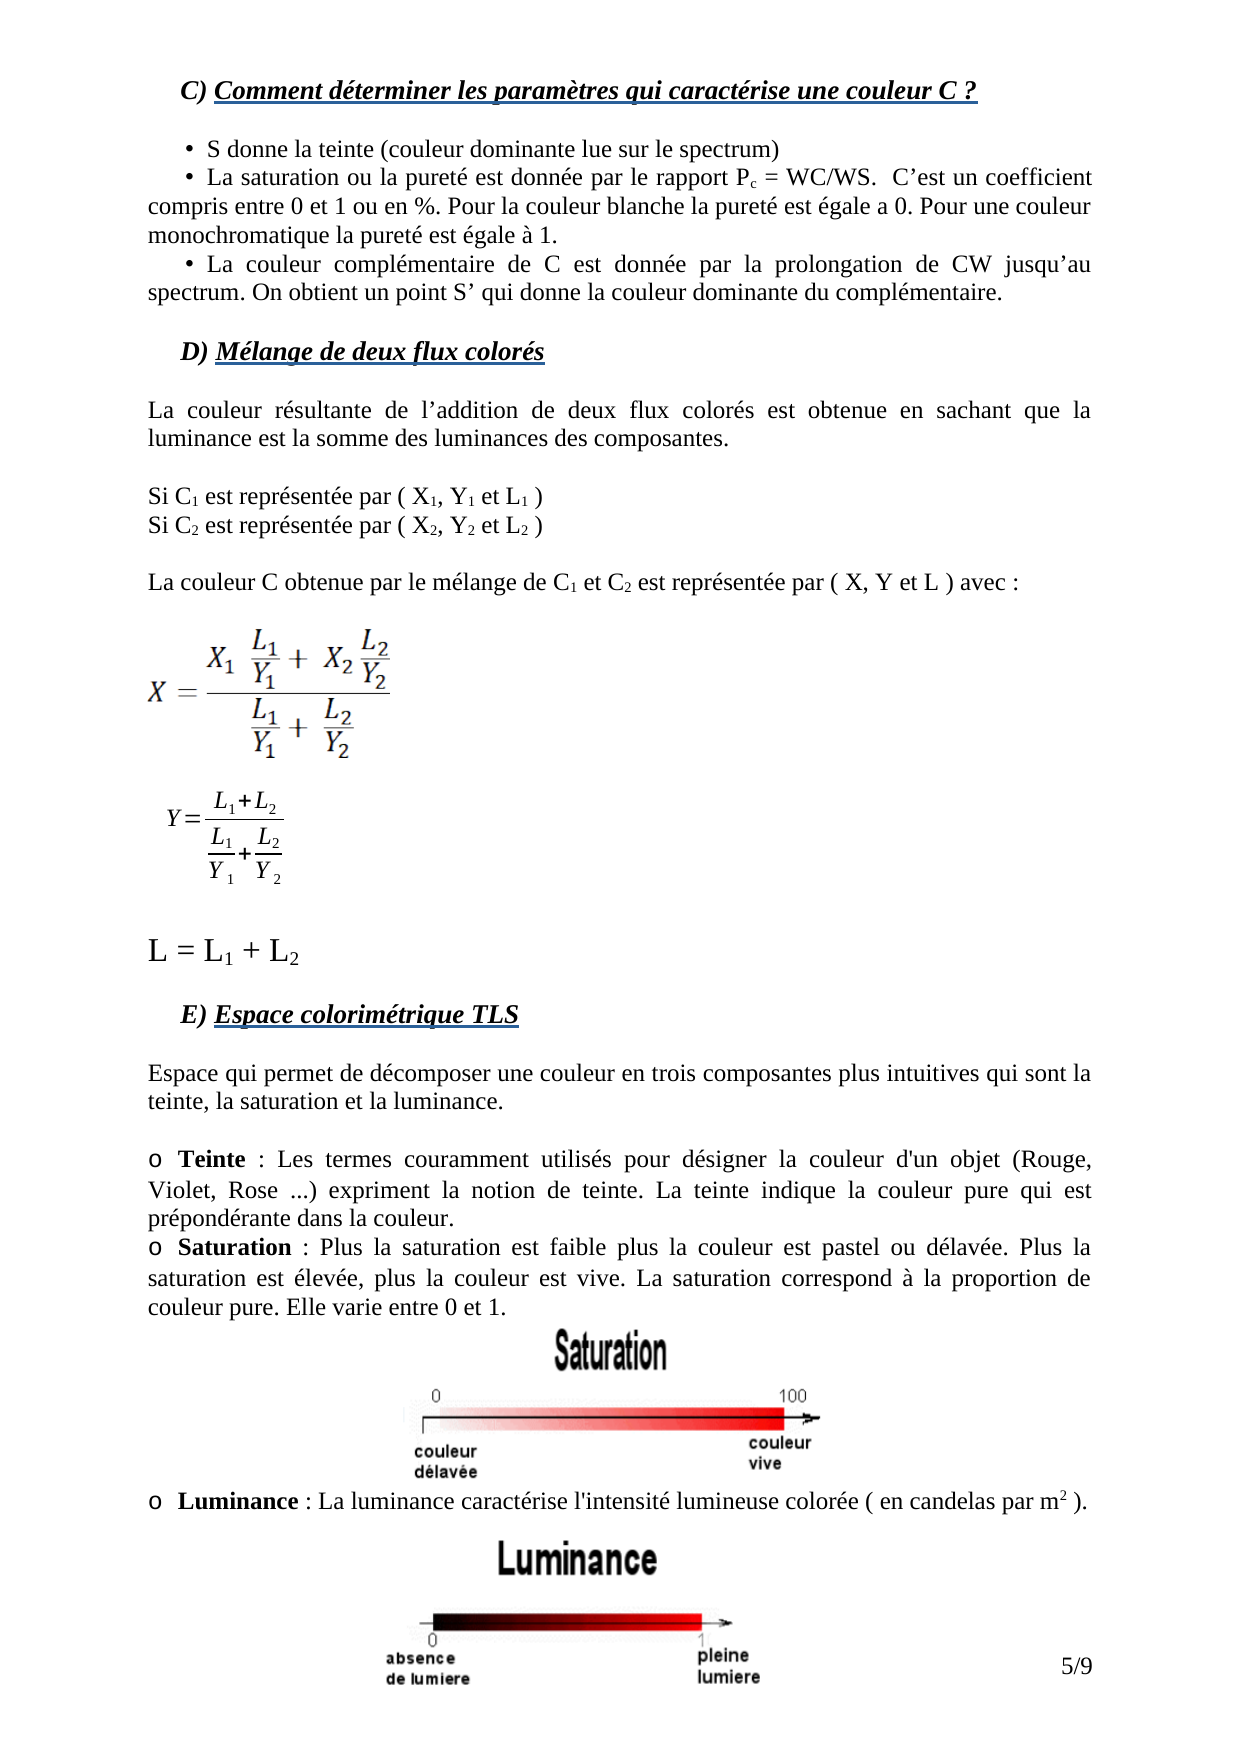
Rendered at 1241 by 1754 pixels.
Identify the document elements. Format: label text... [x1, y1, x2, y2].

subtitle Mélange de deux flux colorés [148, 335, 1093, 366]
list S donne la teinte (couleur dominante lue sur le spectrum) [148, 134, 1093, 162]
list La saturation ou la pureté est donnée par le rapport Pc = WC/WS. C’est un coefficient compris entre 0 et 1 ou en %. Pour la couleur blanche la pureté est égale a 0. Pour une couleur monochromatique la pureté est égale à 1. [148, 162, 1093, 249]
picture [372, 1537, 778, 1688]
subtitle Comment déterminer les paramètres qui caractérise une couleur C ? [148, 74, 1093, 105]
list Luminance : La luminance caractérise l'intensité lumineuse colorée ( en candelas par m2 ). [148, 1321, 1093, 1517]
subtitle Espace colorimétrique TLS [148, 998, 1093, 1029]
list La couleur complémentaire de C est donnée par la prolongation de CW jusqu’au spectrum. On obtient un point S’ qui donne la couleur dominante du complémentaire. [148, 249, 1093, 306]
text Si C1 est représentée par ( X1, Y1 et L1 ) [148, 481, 1093, 510]
picture [403, 1325, 831, 1487]
text L = L1 + L2 [148, 931, 1093, 969]
list Saturation : Plus la saturation est faible plus la couleur est pastel ou délavée. Plus la saturation est élevée, plus la couleur est vive. La saturation correspond à la proportion de couleur pure. Elle varie entre 0 et 1. [148, 1232, 1093, 1321]
list Teinte : Les termes couramment utilisés pour désigner la couleur d'un objet (Rouge, Violet, Rose ...) expriment la notion de teinte. La teinte indique la couleur pure qui est prépondérante dans la couleur. [148, 1144, 1093, 1232]
picture [147, 625, 390, 758]
text Espace qui permet de décomposer une couleur en trois composantes plus intuitives qui sont la teinte, la saturation et la luminance. [148, 1058, 1093, 1115]
text La couleur C obtenue par le mélange de C1 et C2 est représentée par ( X, Y et L ) avec : [148, 567, 1093, 596]
text Si C2 est représentée par ( X2, Y2 et L2 ) [148, 510, 1093, 538]
text La couleur résultante de l’addition de deux flux colorés est obtenue en sachant que la luminance est la somme des luminances des composantes. [148, 395, 1093, 452]
